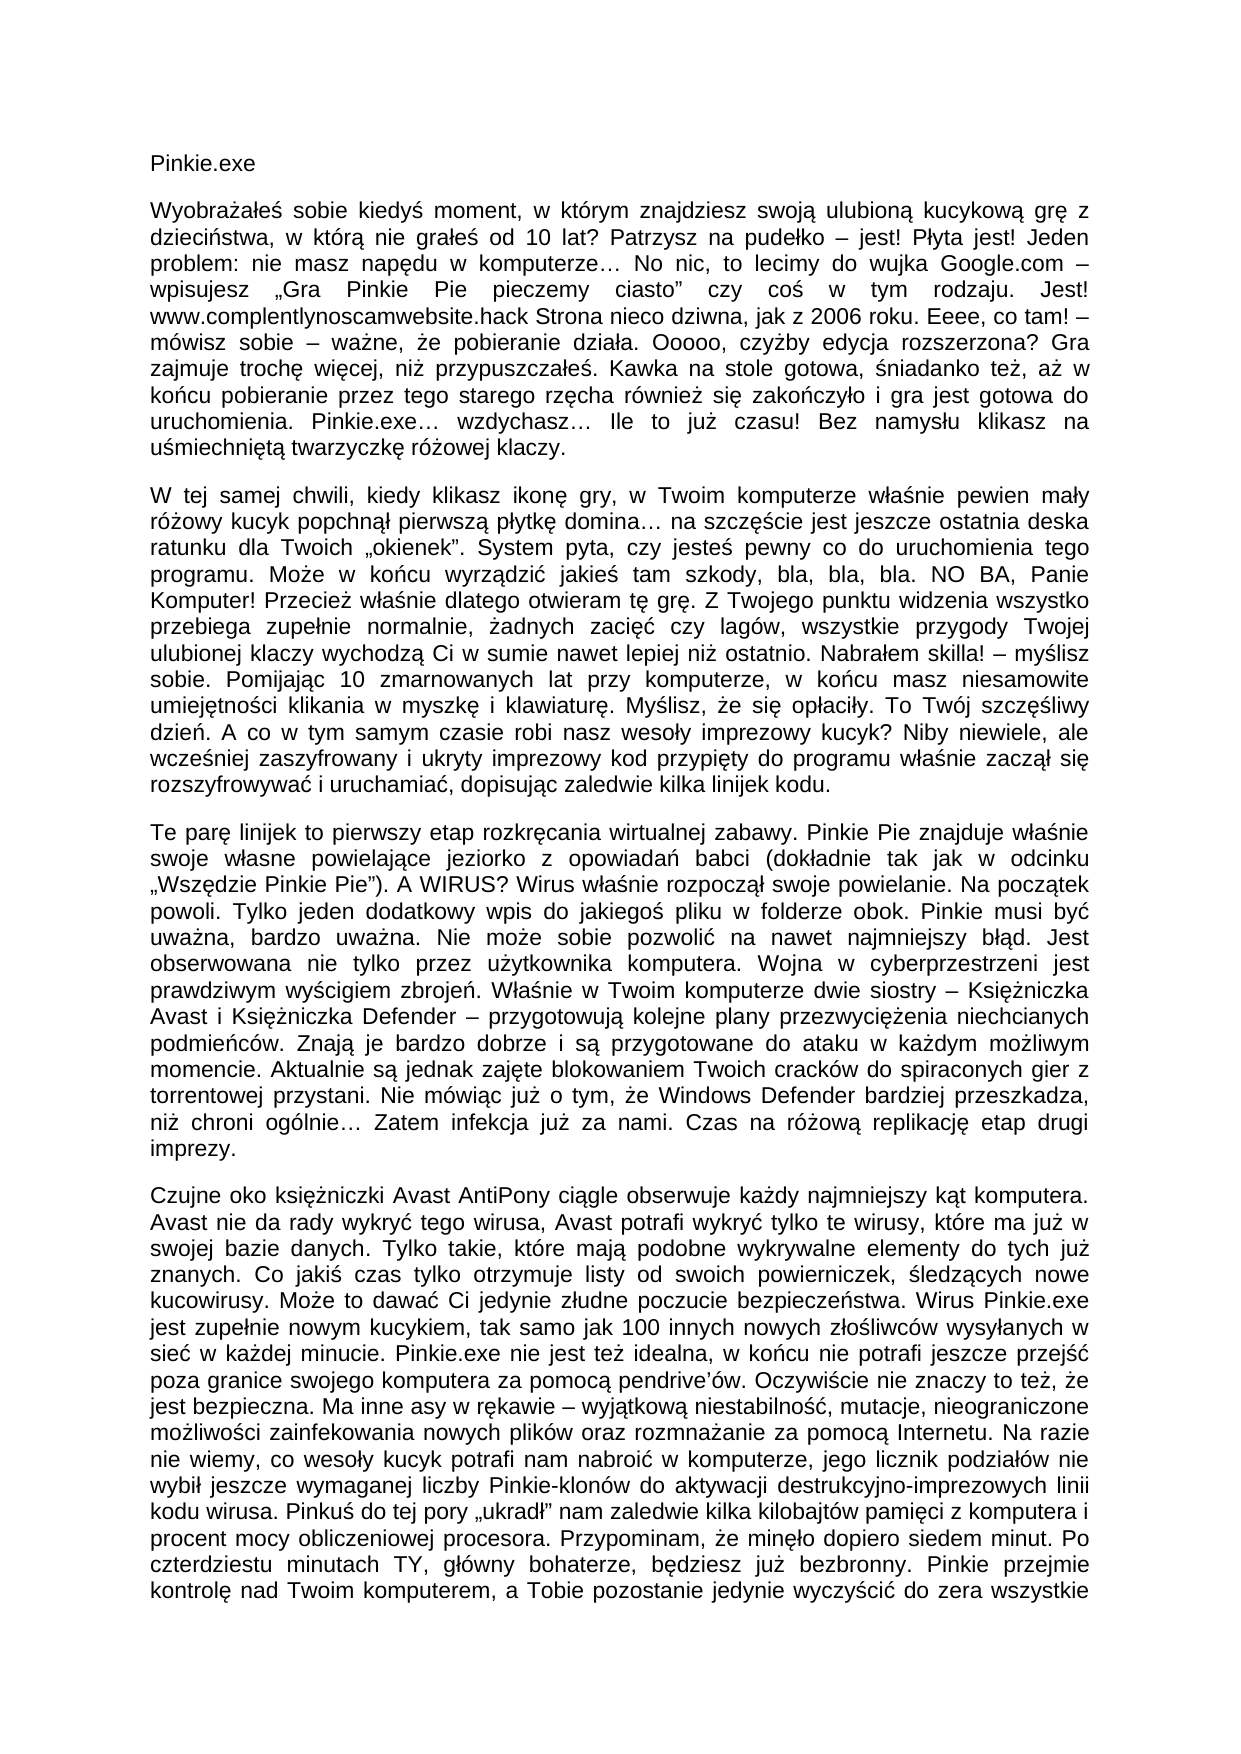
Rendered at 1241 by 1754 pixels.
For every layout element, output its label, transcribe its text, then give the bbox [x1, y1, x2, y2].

text Pinkie.exe [150, 150, 1090, 176]
text W tej samej chwili, kiedy klikasz ikonę gry, w Twoim komputerze właśnie pewien mały różowy kucyk popchnął pierwszą płytkę domina… na szczęście jest jeszcze ostatnia deska ratunku dla Twoich „okienek”. System pyta, czy jesteś pewny co do uruchomienia tego programu. Może w końcu wyrządzić jakieś tam szkody, bla, bla, bla. NO BA, Panie Komputer! Przecież właśnie dlatego otwieram tę grę. Z Twojego punktu widzenia wszystko przebiega zupełnie normalnie, żadnych zacięć czy lagów, wszystkie przygody Twojej ulubionej klaczy wychodzą Ci w sumie nawet lepiej niż ostatnio. Nabrałem skilla! – myślisz sobie. Pomijając 10 zmarnowanych lat przy komputerze, w końcu masz niesamowite umiejętności klikania w myszkę i klawiaturę. Myślisz, że się opłaciły. To Twój szczęśliwy dzień. A co w tym samym czasie robi nasz wesoły imprezowy kucyk? Niby niewiele, ale wcześniej zaszyfrowany i ukryty imprezowy kod przypięty do programu właśnie zaczął się rozszyfrowywać i uruchamiać, dopisując zaledwie kilka linijek kodu. [150, 482, 1090, 798]
text Te parę linijek to pierwszy etap rozkręcania wirtualnej zabawy. Pinkie Pie znajduje właśnie swoje własne powielające jeziorko z opowiadań babci (dokładnie tak jak w odcinku „Wszędzie Pinkie Pie”). A WIRUS? Wirus właśnie rozpoczął swoje powielanie. Na początek powoli. Tylko jeden dodatkowy wpis do jakiegoś pliku w folderze obok. Pinkie musi być uważna, bardzo uważna. Nie może sobie pozwolić na nawet najmniejszy błąd. Jest obserwowana nie tylko przez użytkownika komputera. Wojna w cyberprzestrzeni jest prawdziwym wyścigiem zbrojeń. Właśnie w Twoim komputerze dwie siostry – Księżniczka Avast i Księżniczka Defender – przygotowują kolejne plany przezwyciężenia niechcianych podmieńców. Znają je bardzo dobrze i są przygotowane do ataku w każdym możliwym momencie. Aktualnie są jednak zajęte blokowaniem Twoich cracków do spiraconych gier z torrentowej przystani. Nie mówiąc już o tym, że Windows Defender bardziej przeszkadza, niż chroni ogólnie… Zatem infekcja już za nami. Czas na różową replikację etap drugi imprezy. [150, 819, 1090, 1161]
text Wyobrażałeś sobie kiedyś moment, w którym znajdziesz swoją ulubioną kucykową grę z dzieciństwa, w którą nie grałeś od 10 lat? Patrzysz na pudełko – jest! Płyta jest! Jeden problem: nie masz napędu w komputerze… No nic, to lecimy do wujka Google.com – wpisujesz „Gra Pinkie Pie pieczemy ciasto” czy coś w tym rodzaju. Jest! www.complentlynoscamwebsite.hack Strona nieco dziwna, jak z 2006 roku. Eeee, co tam! – mówisz sobie – ważne, że pobieranie działa. Ooooo, czyżby edycja rozszerzona? Gra zajmuje trochę więcej, niż przypuszczałeś. Kawka na stole gotowa, śniadanko też, aż w końcu pobieranie przez tego starego rzęcha również się zakończyło i gra jest gotowa do uruchomienia. Pinkie.exe… wzdychasz… Ile to już czasu! Bez namysłu klikasz na uśmiechniętą twarzyczkę różowej klaczy. [150, 197, 1090, 461]
text Czujne oko księżniczki Avast AntiPony ciągle obserwuje każdy najmniejszy kąt komputera. Avast nie da rady wykryć tego wirusa, Avast potrafi wykryć tylko te wirusy, które ma już w swojej bazie danych. Tylko takie, które mają podobne wykrywalne elementy do tych już znanych. Co jakiś czas tylko otrzymuje listy od swoich powierniczek, śledzących nowe kucowirusy. Może to dawać Ci jedynie złudne poczucie bezpieczeństwa. Wirus Pinkie.exe jest zupełnie nowym kucykiem, tak samo jak 100 innych nowych złośliwców wysyłanych w sieć w każdej minucie. Pinkie.exe nie jest też idealna, w końcu nie potrafi jeszcze przejść poza granice swojego komputera za pomocą pendrive’ów. Oczywiście nie znaczy to też, że jest bezpieczna. Ma inne asy w rękawie – wyjątkową niestabilność, mutacje, nieograniczone możliwości zainfekowania nowych plików oraz rozmnażanie za pomocą Internetu. Na razie nie wiemy, co wesoły kucyk potrafi nam nabroić w komputerze, jego licznik podziałów nie wybił jeszcze wymaganej liczby Pinkie-klonów do aktywacji destrukcyjno-imprezowych linii kodu wirusa. Pinkuś do tej pory „ukradł” nam zaledwie kilka kilobajtów pamięci z komputera i procent mocy obliczeniowej procesora. Przypominam, że minęło dopiero siedem minut. Po czterdziestu minutach TY, główny bohaterze, będziesz już bezbronny. Pinkie przejmie kontrolę nad Twoim komputerem, a Tobie pozostanie jedynie wyczyścić do zera wszystkie [150, 1182, 1090, 1604]
